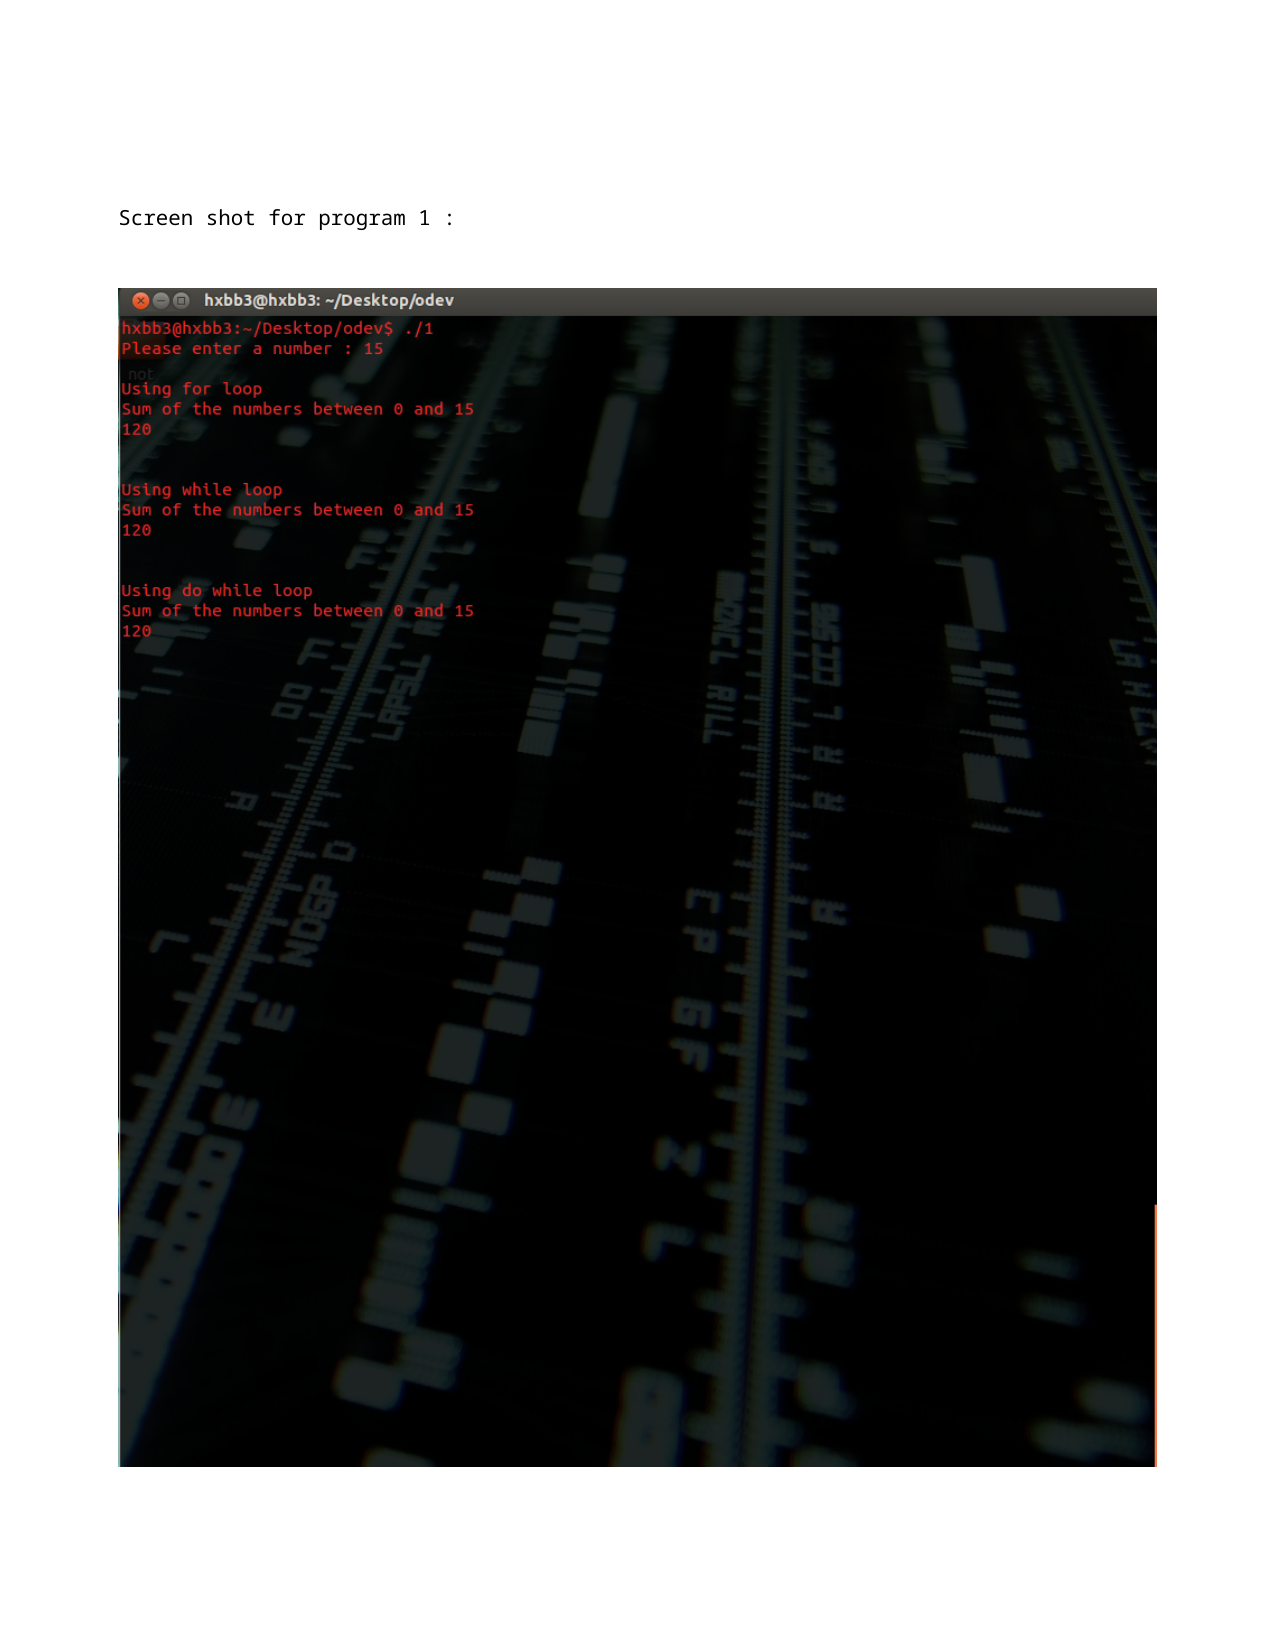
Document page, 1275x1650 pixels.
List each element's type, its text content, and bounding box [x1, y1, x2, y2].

picture [118, 288, 1157, 1467]
text Screen shot for program 1 : [118, 203, 1157, 232]
